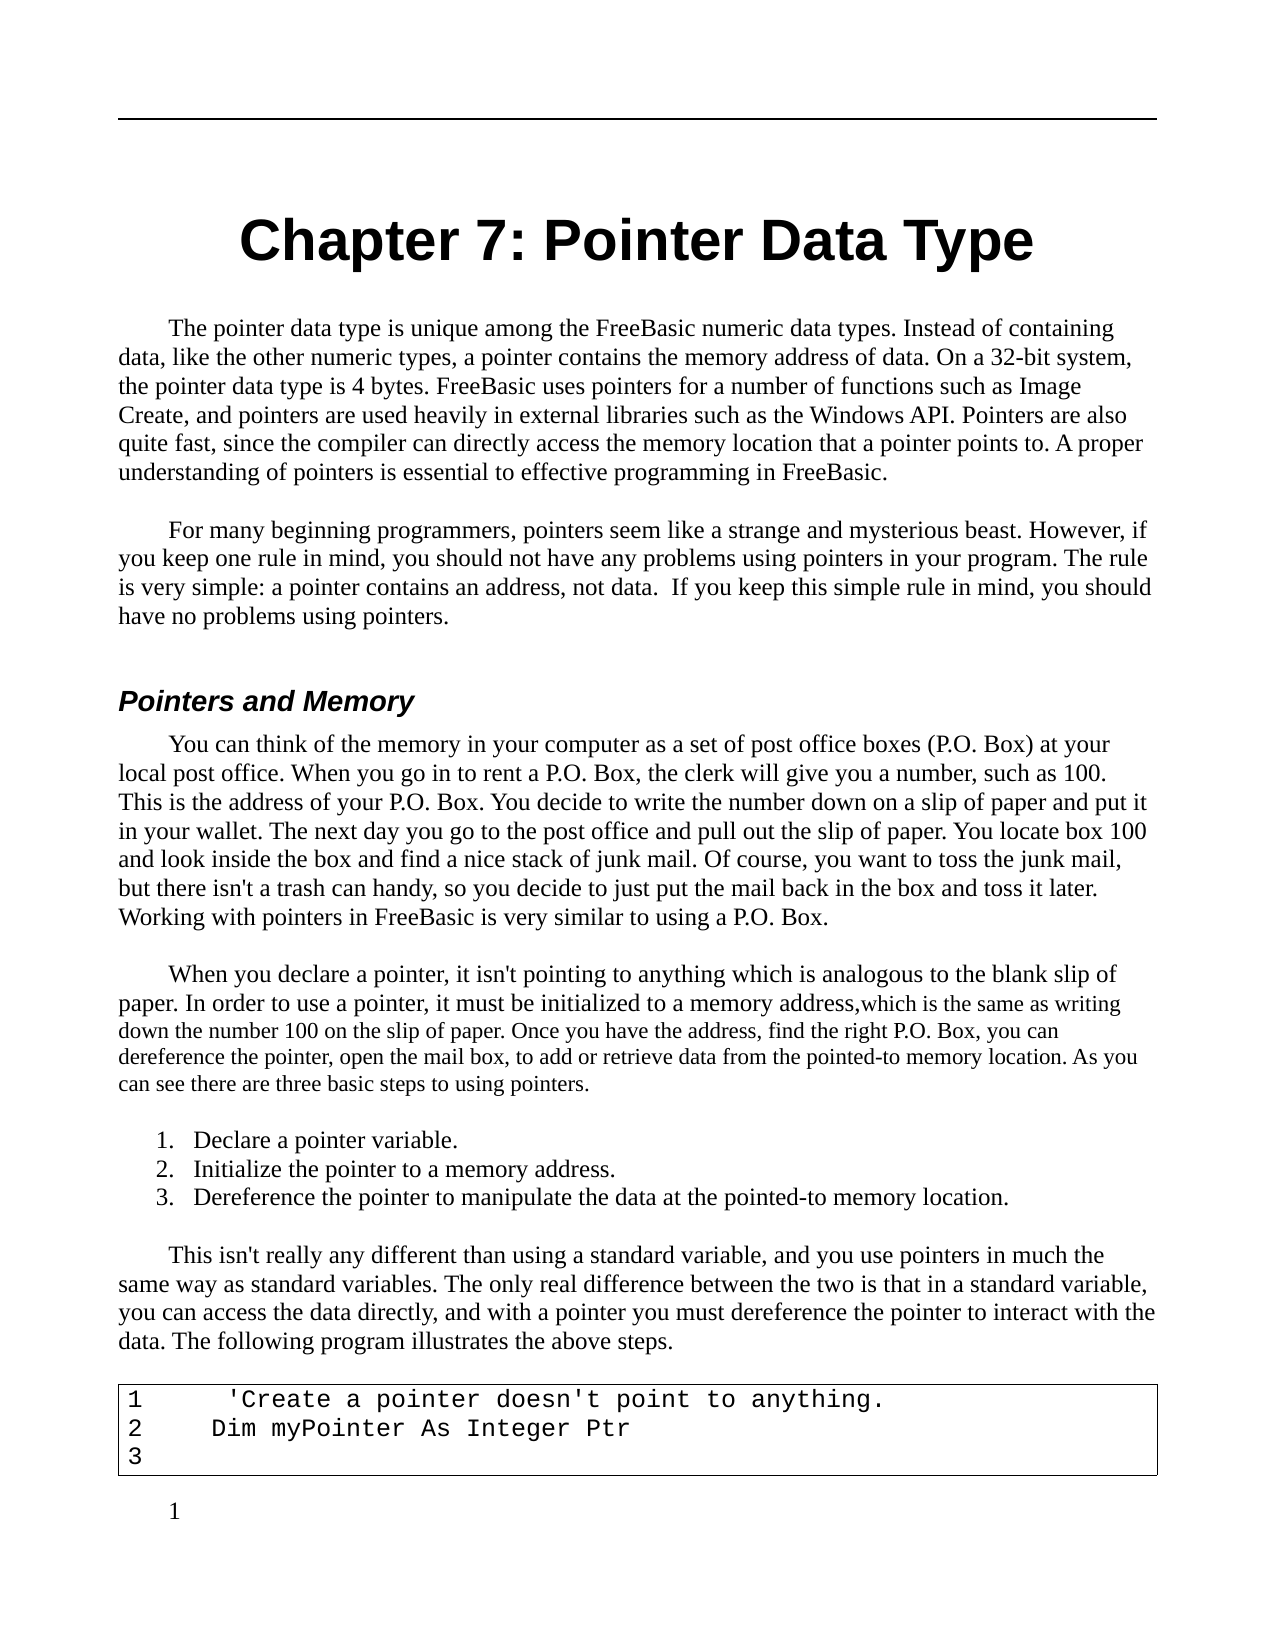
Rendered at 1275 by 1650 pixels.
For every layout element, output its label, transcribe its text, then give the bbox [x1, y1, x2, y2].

text When you declare a pointer, it isn't pointing to anything which is analogous to the blank slip of paper. In order to use a pointer, it must be initialized to a memory address,which is the same as writing down the number 100 on the slip of paper. Once you have the address, find the right P.O. Box, you can dereference the pointer, open the mail box, to add or retrieve data from the pointed-to memory location. As you can see there are three basic steps to using pointers. [118, 959, 1157, 1096]
table_header 1 2 3 [119, 1385, 202, 1475]
list Initialize the pointer to a memory address. [156, 1154, 1157, 1182]
text This isn't really any different than using a standard variable, and you use pointers in much the same way as standard variables. The only real difference between the two is that in a standard variable, you can access the data directly, and with a pointer you must dereference the pointer to interact with the data. The following program illustrates the above steps. [118, 1240, 1157, 1355]
subtitle Pointers and Memory [118, 683, 1157, 717]
list Dereference the pointer to manipulate the data at the pointed-to memory location. [156, 1182, 1157, 1211]
subtitle Chapter 7: Pointer Data Type [118, 205, 1157, 272]
text For many beginning programmers, pointers seem like a strange and mysterious beast. However, if you keep one rule in mind, you should not have any problems using pointers in your program. The rule is very simple: a pointer contains an address, not data. If you keep this simple rule in mind, you should have no problems using pointers. [118, 515, 1157, 630]
text The pointer data type is unique among the FreeBasic numeric data types. Instead of containing data, like the other numeric types, a pointer contains the memory address of data. On a 32-bit system, the pointer data type is 4 bytes. FreeBasic uses pointers for a number of functions such as Image Create, and pointers are used heavily in external libraries such as the Windows API. Pointers are also quite fast, since the compiler can directly access the memory location that a pointer points to. A proper understanding of pointers is essential to effective programming in FreeBasic. [118, 313, 1157, 486]
list Declare a pointer variable. [156, 1125, 1157, 1154]
text You can think of the memory in your computer as a set of post office boxes (P.O. Box) at your local post office. When you go in to rent a P.O. Box, the clerk will give you a number, such as 100. This is the address of your P.O. Box. You decide to write the number down on a slip of paper and put it in your wallet. The next day you go to the post office and pull out the slip of paper. You locate box 100 and look inside the box and find a nice stack of junk mail. Of course, you want to toss the junk mail, but there isn't a trash can handy, so you decide to just put the mail back in the box and toss it later. Working with pointers in FreeBasic is very similar to using a P.O. Box. [118, 729, 1157, 931]
table_header 'Create a pointer doesn't point to anything. Dim myPointer As Integer Ptr [202, 1385, 1157, 1475]
